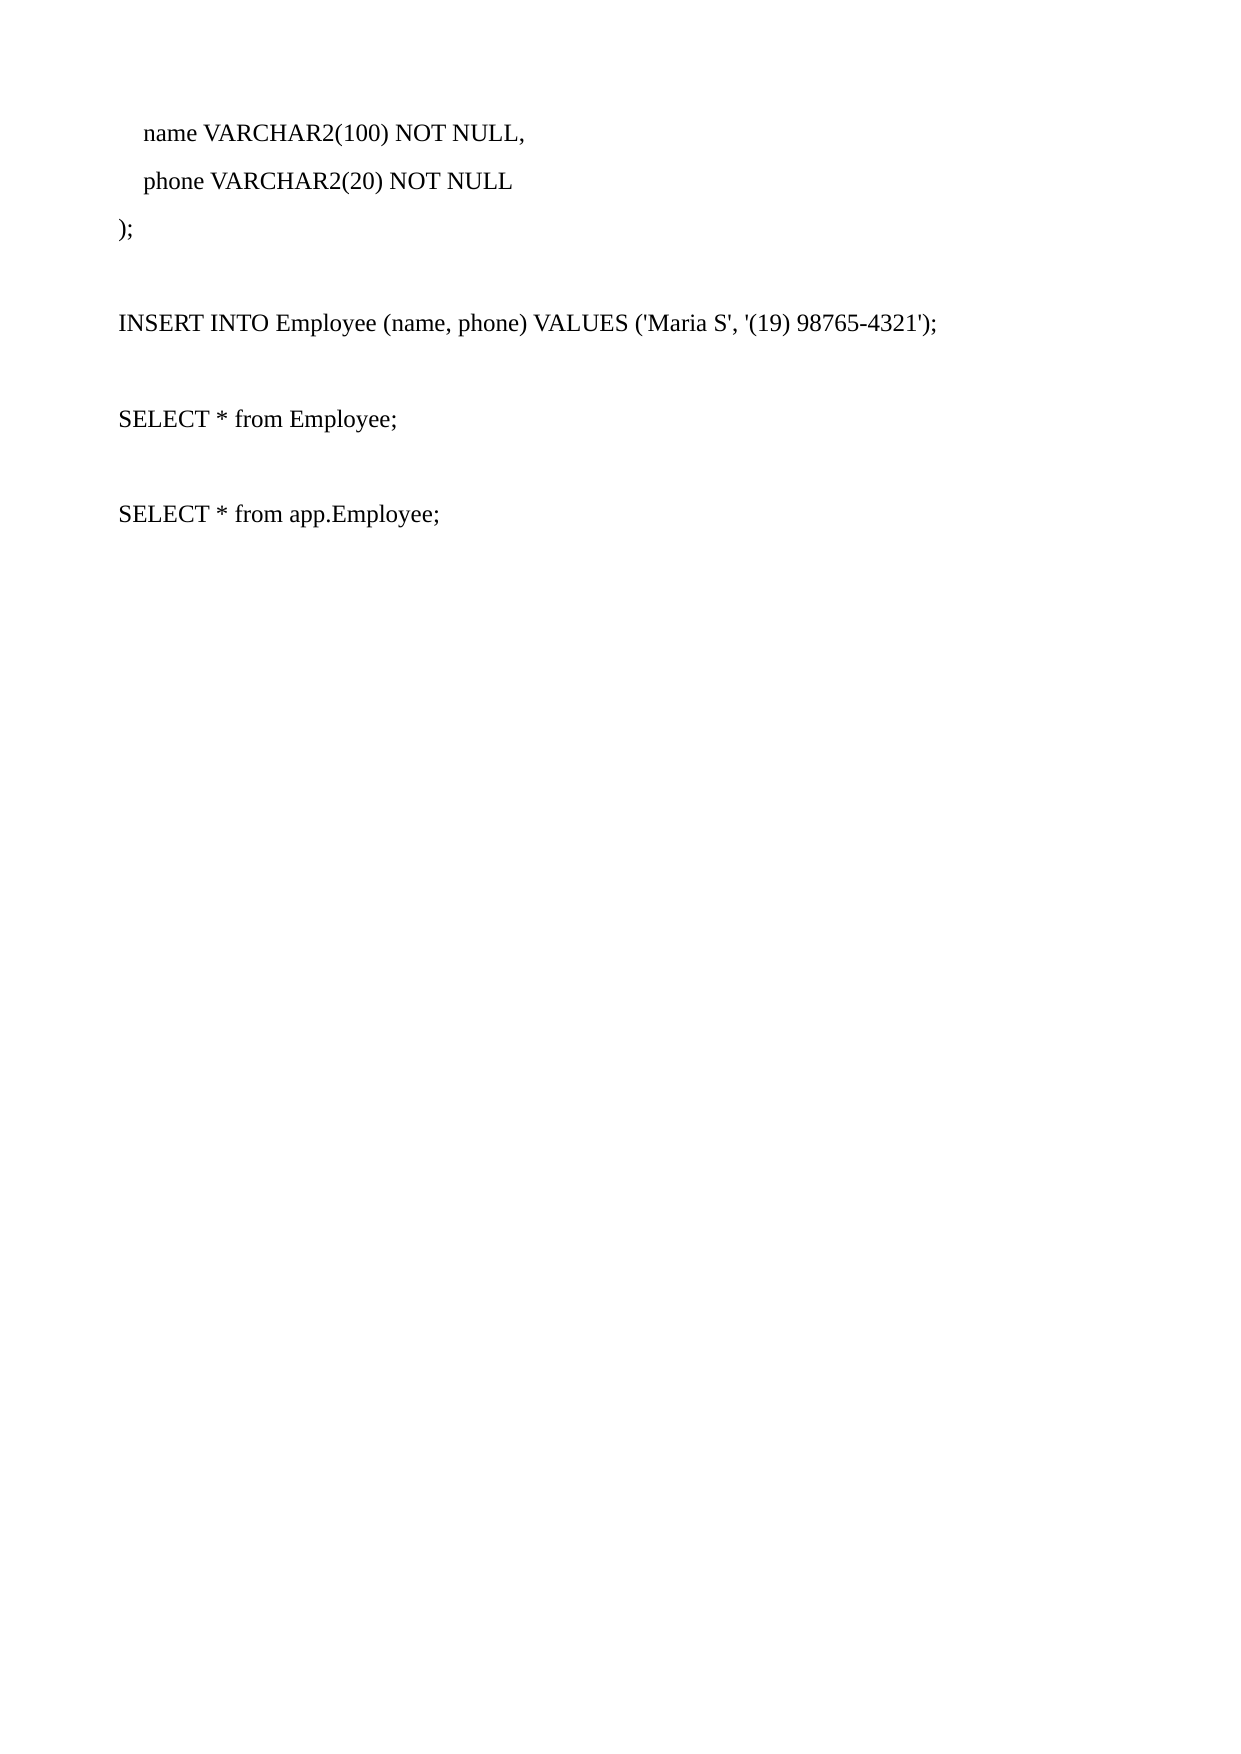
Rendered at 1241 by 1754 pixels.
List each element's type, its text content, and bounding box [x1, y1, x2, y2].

text INSERT INTO Employee (name, phone) VALUES ('Maria S', '(19) 98765-4321'); [118, 308, 1122, 337]
text name VARCHAR2(100) NOT NULL, [118, 118, 1122, 147]
text phone VARCHAR2(20) NOT NULL [118, 166, 1122, 194]
text SELECT * from Employee; [118, 404, 1122, 432]
text ); [118, 213, 1122, 242]
text SELECT * from app.Employee; [118, 499, 1122, 528]
